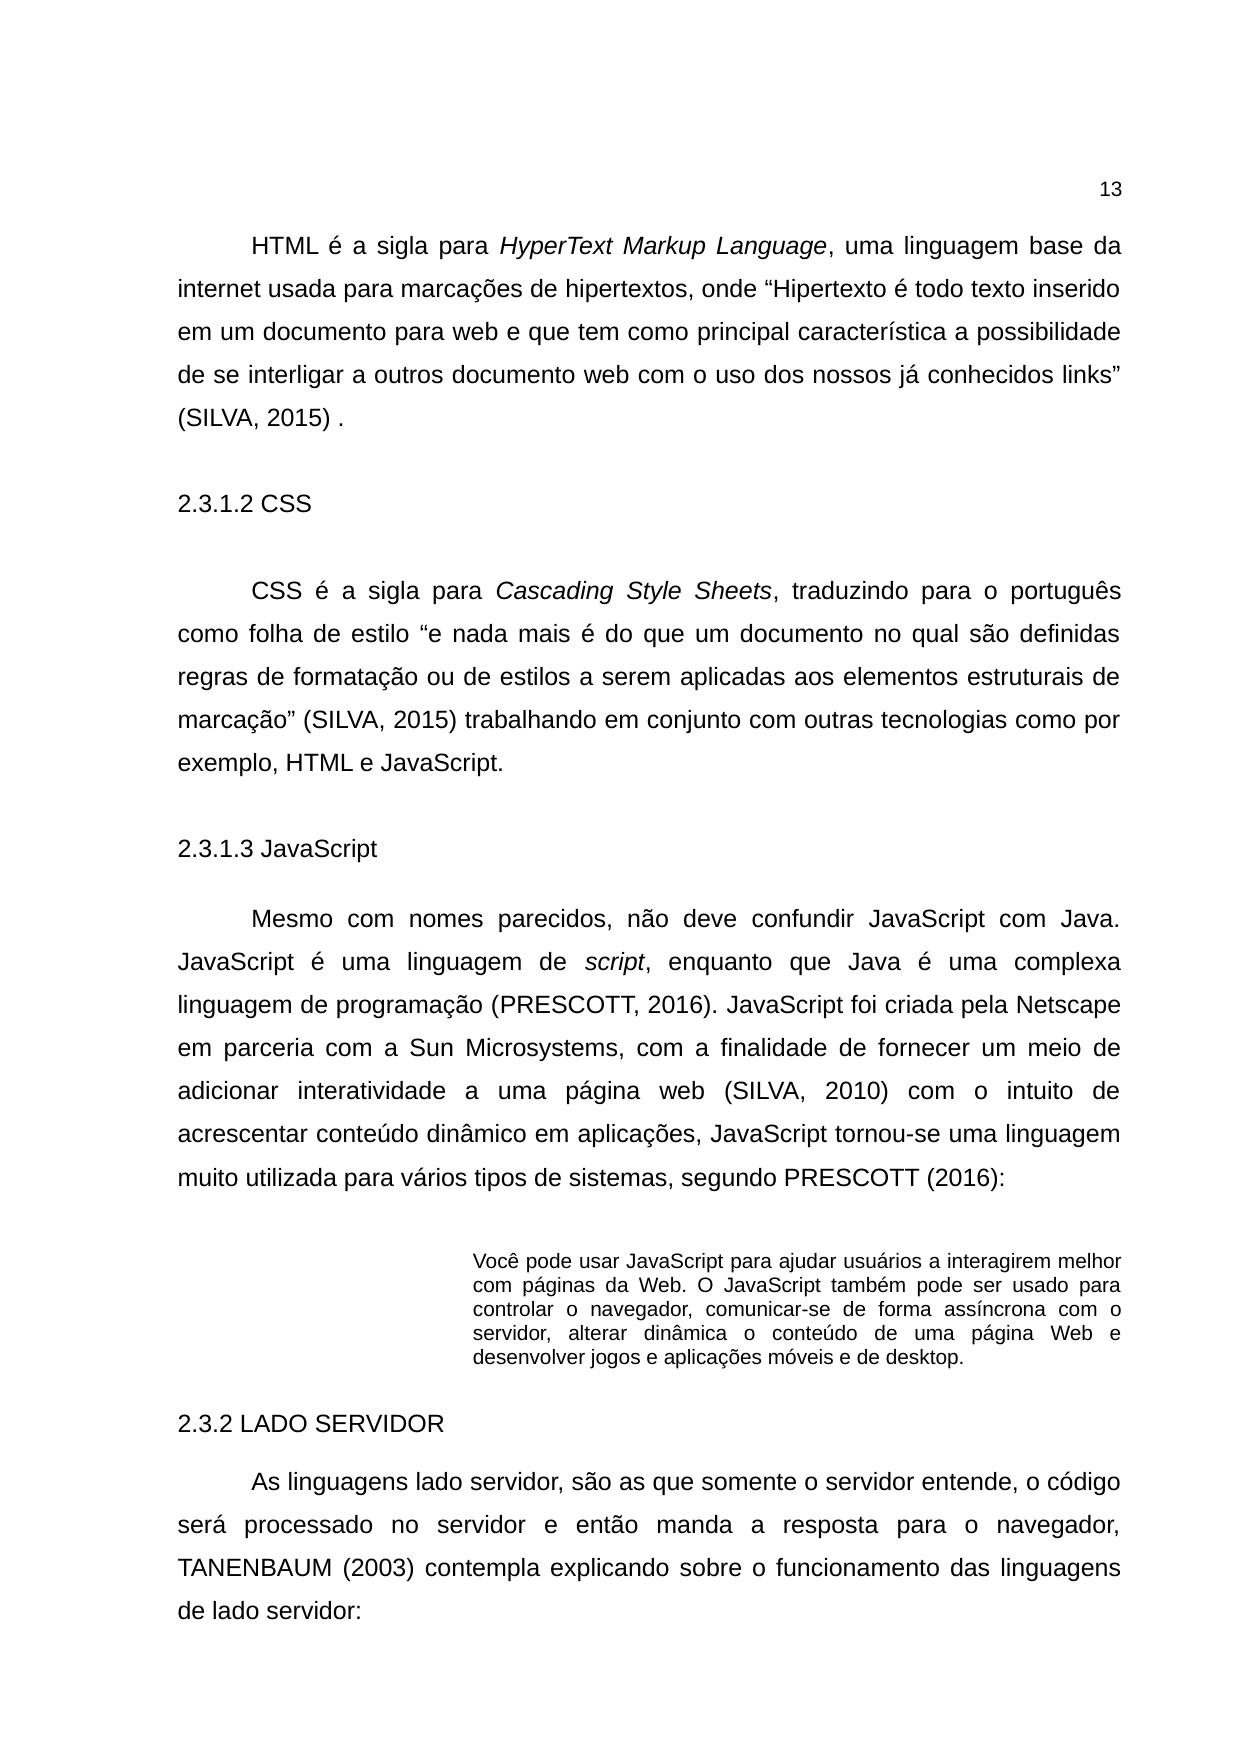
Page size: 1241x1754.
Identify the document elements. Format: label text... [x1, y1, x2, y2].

text HTML é a sigla para HyperText Markup Language, uma linguagem base da internet usada para marcações de hipertextos, onde “Hipertexto é todo texto inserido em um documento para web e que tem como principal característica a possibilidade de se interligar a outros documento web com o uso dos nossos já conhecidos links” (SILVA, 2015) . [177, 231, 1122, 432]
text CSS é a sigla para Cascading Style Sheets, traduzindo para o português como folha de estilo “e nada mais é do que um documento no qual são definidas regras de formatação ou de estilos a serem aplicadas aos elementos estruturais de marcação” (SILVA, 2015) trabalhando em conjunto com outras tecnologias como por exemplo, HTML e JavaScript. [177, 576, 1122, 777]
text 2.3.1.2 CSS [177, 489, 1122, 518]
text Mesmo com nomes parecidos, não deve confundir JavaScript com Java. JavaScript é uma linguagem de script, enquanto que Java é uma complexa linguagem de programação (PRESCOTT, 2016). JavaScript foi criada pela Netscape em parceria com a Sun Microsystems, com a finalidade de fornecer um meio de adicionar interatividade a uma página web (SILVA, 2010) com o intuito de acrescentar conteúdo dinâmico em aplicações, JavaScript tornou-se uma linguagem muito utilizada para vários tipos de sistemas, segundo PRESCOTT (2016): [177, 904, 1122, 1191]
text As linguagens lado servidor, são as que somente o servidor entende, o código será processado no servidor e então manda a resposta para o navegador, TANENBAUM (2003) contempla explicando sobre o funcionamento das linguagens de lado servidor: [177, 1467, 1122, 1625]
text 2.3.1.3 JavaScript [177, 834, 1122, 863]
text Você pode usar JavaScript para ajudar usuários a interagirem melhor com páginas da Web. O JavaScript também pode ser usado para controlar o navegador, comunicar-se de forma assíncrona com o servidor, alterar dinâmica o conteúdo de uma página Web e desenvolver jogos e aplicações móveis e de desktop. [473, 1249, 1122, 1368]
text 2.3.2 LADO SERVIDOR [177, 1409, 1122, 1438]
